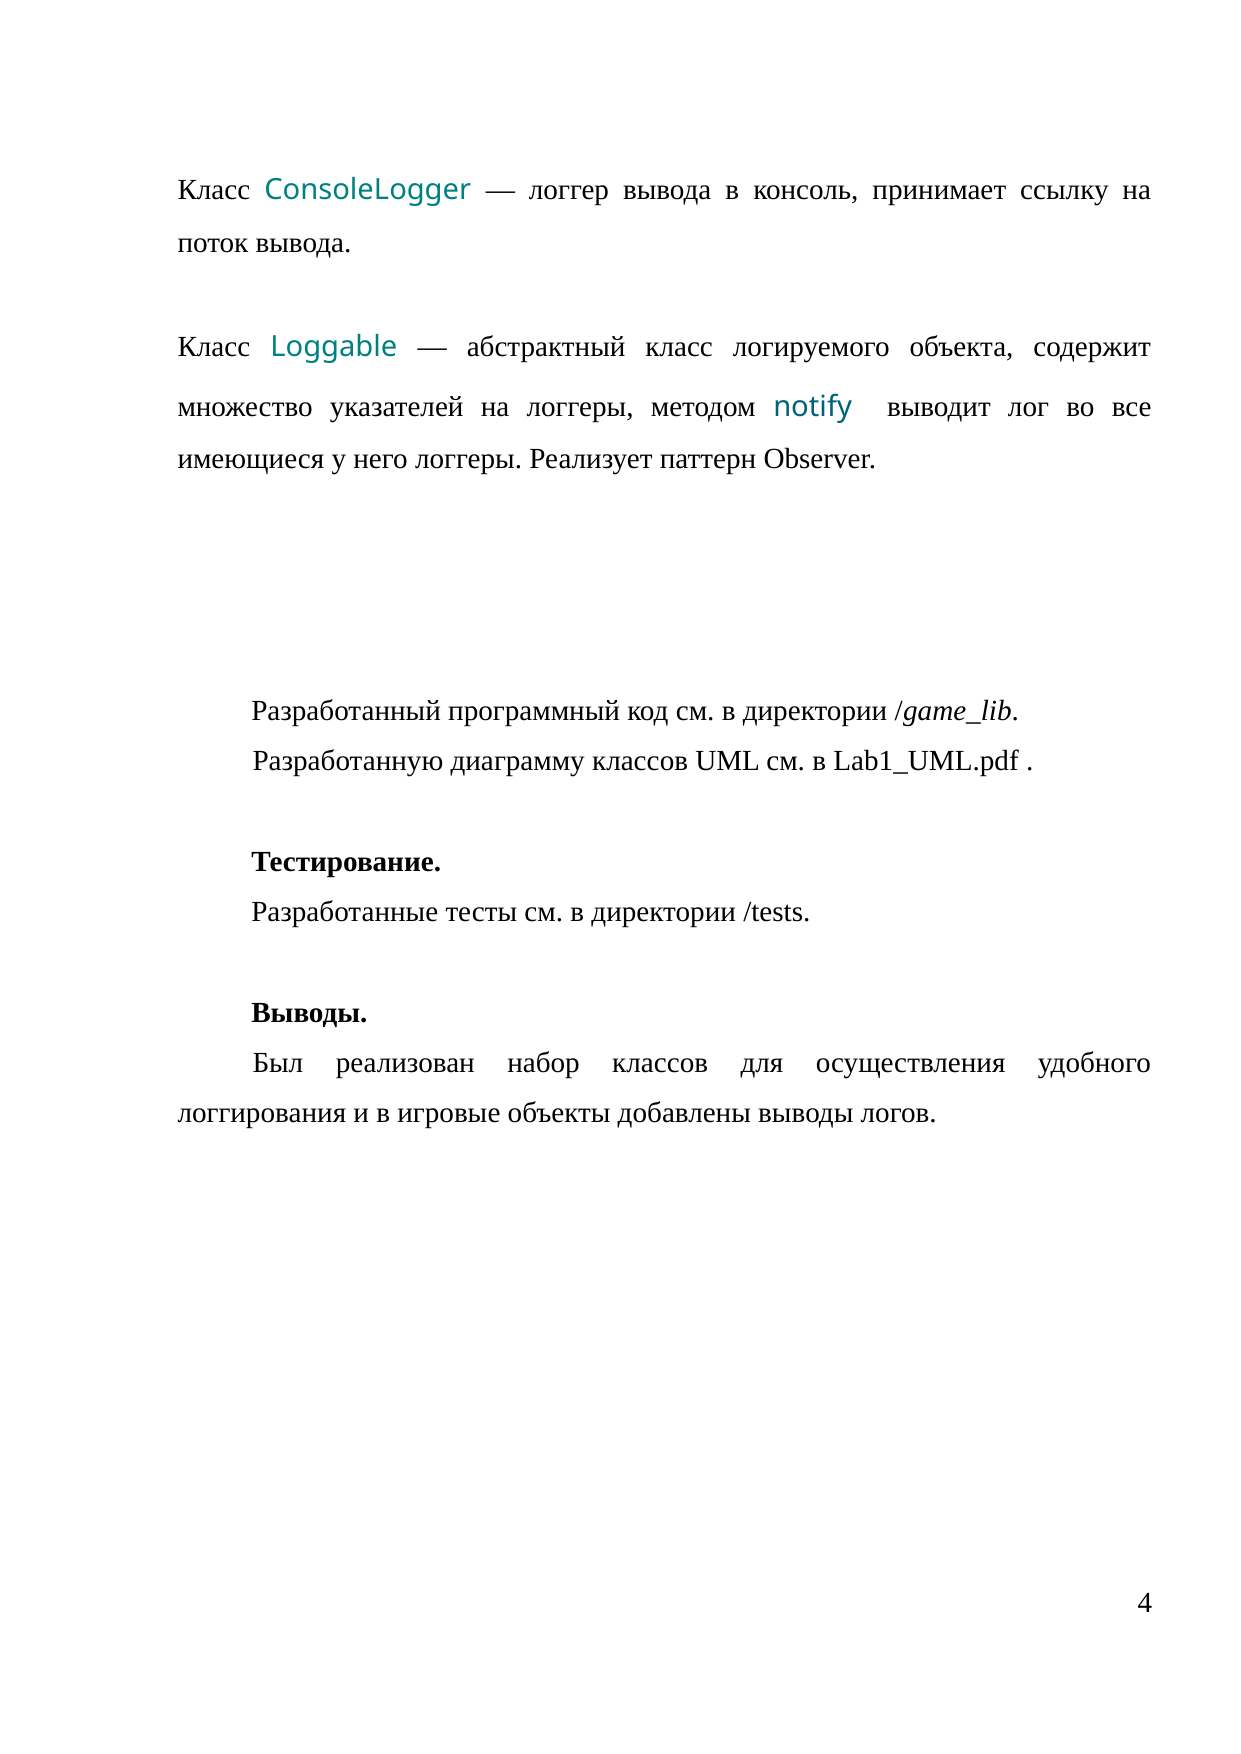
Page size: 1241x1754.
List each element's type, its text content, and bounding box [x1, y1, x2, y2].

text Был реализован набор классов для осуществления удобного логгирования и в игровые объекты добавлены выводы логов. [177, 1045, 1152, 1129]
text Разработанный программный код см. в директории /game_lib. [177, 693, 1152, 727]
text Разработанную диаграмму классов UML см. в Lab1_UML.pdf . [177, 743, 1152, 777]
subtitle Тестирование. [177, 844, 1152, 877]
text Класс ConsoleLogger — логгер вывода в консоль, принимает ссылку на поток вывода. [177, 168, 1152, 258]
text Класс Loggable — абстрактный класс логируемого объекта, содержит множество указателей на логгеры, методом notify выводит лог во все имеющиеся у него логгеры. Реализует паттерн Observer. [177, 326, 1152, 475]
text Разработанные тесты см. в директории /tests. [177, 894, 1152, 928]
subtitle Выводы. [177, 995, 1152, 1028]
